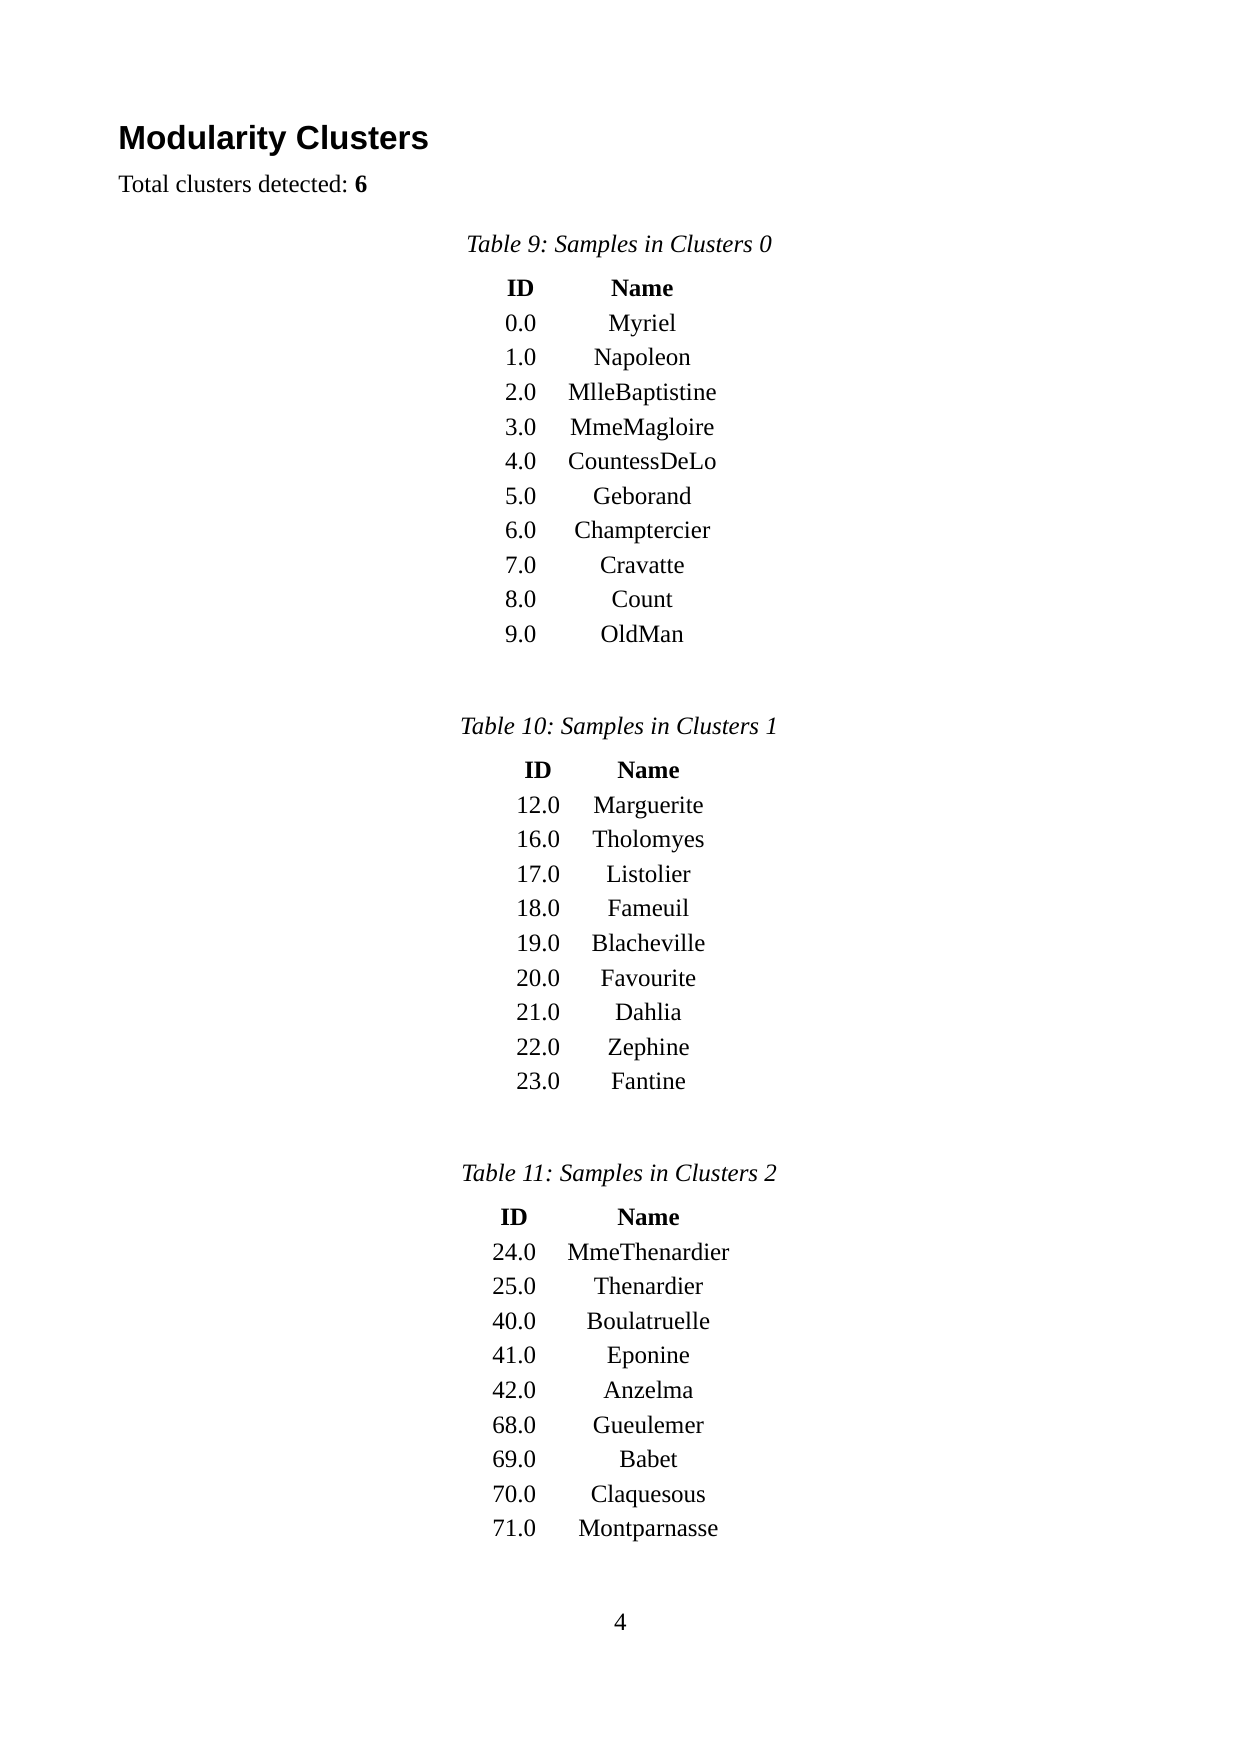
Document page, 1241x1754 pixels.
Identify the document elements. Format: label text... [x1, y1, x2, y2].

table_cell Napoleon [543, 340, 742, 374]
table_cell 17.0 [510, 856, 566, 891]
table_cell Marguerite [566, 787, 730, 821]
table_cell 1.0 [499, 340, 542, 374]
table_cell Blacheville [566, 925, 730, 960]
table_cell MmeThenardier [542, 1234, 754, 1268]
table_cell 69.0 [486, 1441, 542, 1476]
table_cell Dahlia [566, 994, 730, 1029]
table_cell Montparnasse [542, 1511, 754, 1545]
table_cell Myriel [543, 305, 742, 339]
table_cell 24.0 [486, 1234, 542, 1268]
table_cell Eponine [542, 1338, 754, 1372]
table_cell 40.0 [486, 1303, 542, 1338]
table_cell Tholomyes [566, 821, 730, 856]
table_cell Geborand [543, 478, 742, 512]
table_cell Anzelma [542, 1372, 754, 1407]
table_cell 8.0 [499, 582, 542, 616]
table_header Name [543, 270, 742, 305]
table_cell 19.0 [510, 925, 566, 960]
table_cell Gueulemer [542, 1407, 754, 1441]
table_cell 0.0 [499, 305, 542, 339]
table_cell CountessDeLo [543, 443, 742, 478]
table_header Name [566, 752, 730, 787]
table_cell Thenardier [542, 1269, 754, 1303]
table_header ID [499, 270, 542, 305]
table_cell 22.0 [510, 1029, 566, 1063]
table_cell MlleBaptistine [543, 374, 742, 409]
table_cell Babet [542, 1441, 754, 1476]
table_cell 2.0 [499, 374, 542, 409]
table_cell MmeMagloire [543, 409, 742, 443]
table_cell Boulatruelle [542, 1303, 754, 1338]
table_cell 21.0 [510, 994, 566, 1029]
table_header Name [542, 1199, 754, 1234]
table_header ID [486, 1199, 542, 1234]
table_cell Claquesous [542, 1476, 754, 1511]
table_cell 12.0 [510, 787, 566, 821]
table_cell 6.0 [499, 513, 542, 547]
table_cell Fantine [566, 1064, 730, 1098]
table_cell OldMan [543, 616, 742, 651]
table_cell 20.0 [510, 960, 566, 994]
table_cell Zephine [566, 1029, 730, 1063]
text Table 10: Samples in Clusters 1 [118, 711, 1122, 740]
table_cell 3.0 [499, 409, 542, 443]
table_cell 5.0 [499, 478, 542, 512]
table_cell 41.0 [486, 1338, 542, 1372]
table_cell Listolier [566, 856, 730, 891]
text Table 9: Samples in Clusters 0 [118, 229, 1122, 258]
table_cell 7.0 [499, 547, 542, 582]
table_cell 16.0 [510, 821, 566, 856]
subtitle Modularity Clusters [118, 118, 1122, 157]
table_cell Cravatte [543, 547, 742, 582]
table_cell 70.0 [486, 1476, 542, 1511]
table_cell Champtercier [543, 513, 742, 547]
table_cell Fameuil [566, 891, 730, 925]
table_header ID [510, 752, 566, 787]
text Table 11: Samples in Clusters 2 [118, 1158, 1122, 1187]
table_cell Count [543, 582, 742, 616]
table_cell 4.0 [499, 443, 542, 478]
table_cell Favourite [566, 960, 730, 994]
table_cell 71.0 [486, 1511, 542, 1545]
table_cell 25.0 [486, 1269, 542, 1303]
table_cell 23.0 [510, 1064, 566, 1098]
table_cell 18.0 [510, 891, 566, 925]
table_cell 9.0 [499, 616, 542, 651]
text Total clusters detected: 6 [118, 169, 1122, 198]
table_cell 68.0 [486, 1407, 542, 1441]
table_cell 42.0 [486, 1372, 542, 1407]
